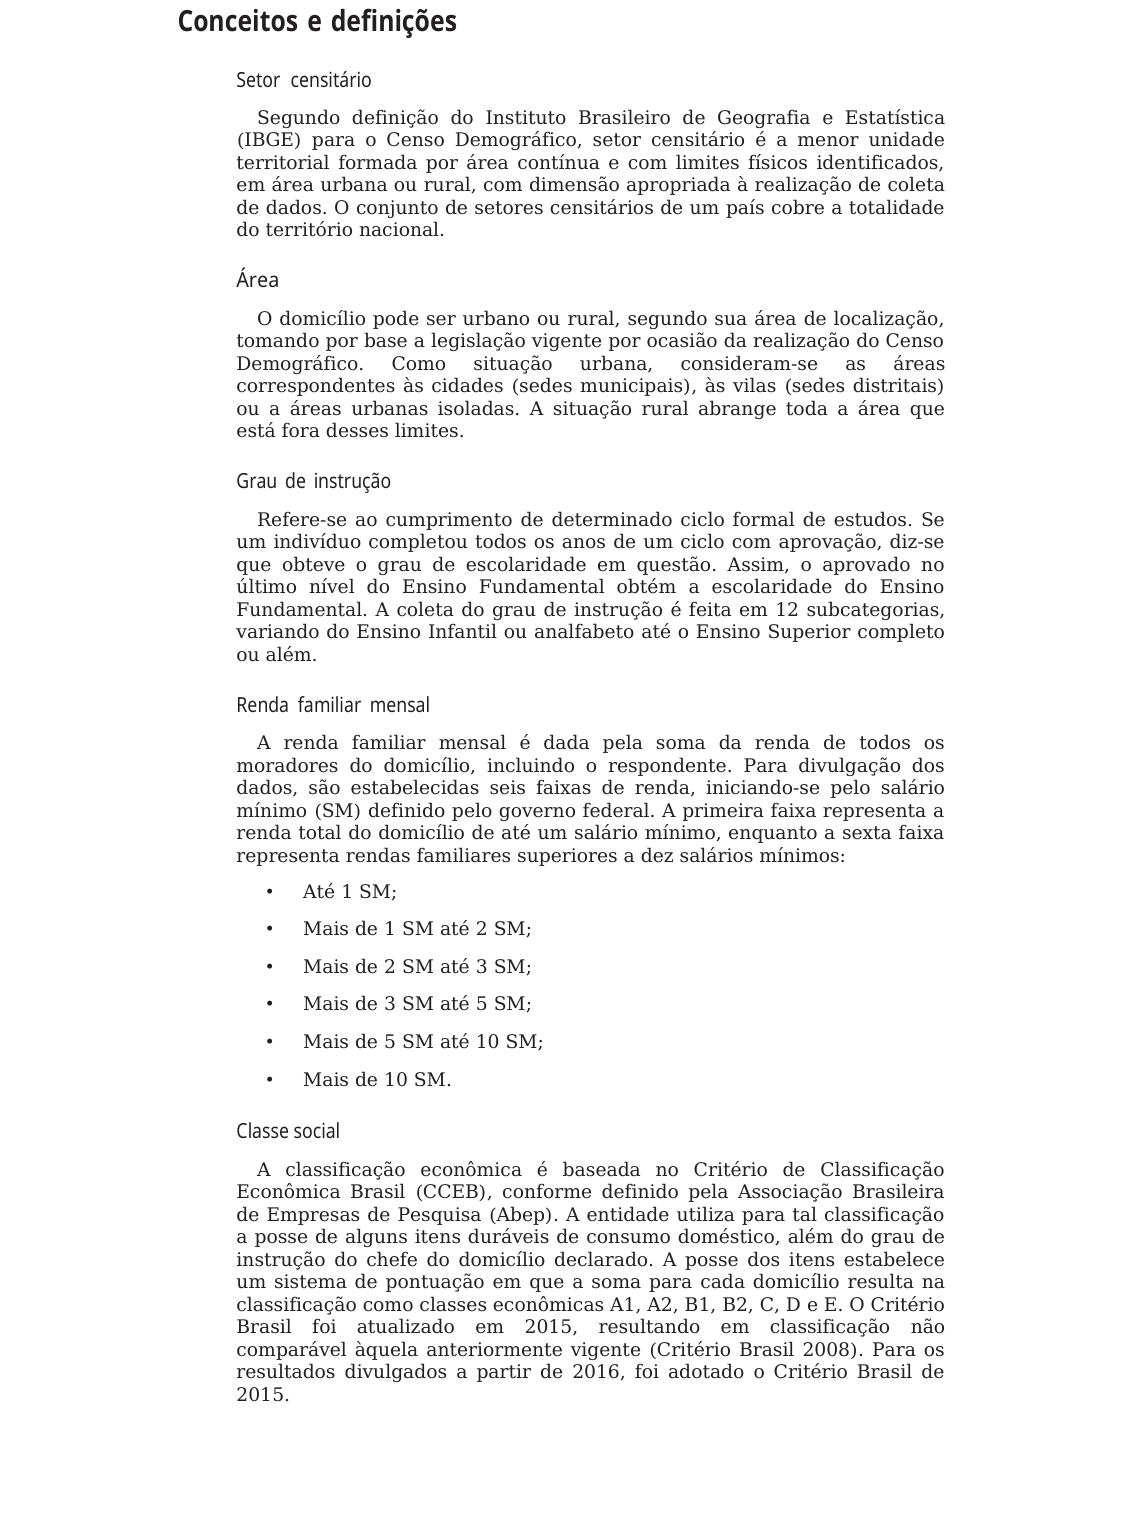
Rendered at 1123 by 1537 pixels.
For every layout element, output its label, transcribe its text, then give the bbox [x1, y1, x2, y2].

list Mais de 2 SM até 3 SM; [266, 954, 946, 978]
list Até 1 SM; [266, 878, 946, 903]
list Mais de 3 SM até 5 SM; [266, 991, 946, 1015]
text A classificação econômica é baseada no Critério de Classificação Econômica Brasil (CCEB), conforme definido pela Associação Brasileira de Empresas de Pesquisa (Abep). A entidade utiliza para tal classificação a posse de alguns itens duráveis de consumo doméstico, além do grau de instrução do chefe do domicílio declarado. A posse dos itens estabelece um sistema de pontuação em que a soma para cada domicílio resulta na classificação como classes econômicas A1, A2, B1, B2, C, D e E. O Critério Brasil foi atualizado em 2015, resultando em classificação não comparável àquela anteriormente vigente (Critério Brasil 2008). Para os resultados divulgados a partir de 2016, foi adotado o Critério Brasil de 2015. [236, 1157, 946, 1405]
list Mais de 5 SM até 10 SM; [266, 1029, 946, 1053]
subtitle Área [236, 266, 946, 294]
text A renda familiar mensal é dada pela soma da renda de todos os moradores do domicílio, incluindo o respondente. Para divulgação dos dados, são estabelecidas seis faixas de renda, iniciando-se pelo salário mínimo (SM) definido pelo governo federal. A primeira faixa representa a renda total do domicílio de até um salário mínimo, enquanto a sexta faixa representa rendas familiares superiores a dez salários mínimos: [236, 731, 946, 866]
subtitle Conceitos e definições [177, 0, 946, 40]
subtitle Renda familiar mensal [236, 690, 946, 718]
subtitle Setor censitário [236, 65, 946, 93]
subtitle Grau de instrução [236, 467, 946, 495]
text Refere-se ao cumprimento de determinado ciclo formal de estudos. Se um indivíduo completou todos os anos de um ciclo com aprovação, diz-se que obteve o grau de escolaridade em questão. Assim, o aprovado no último nível do Ensino Fundamental obtém a escolaridade do Ensino Fundamental. A coleta do grau de instrução é feita em 12 subcategorias, variando do Ensino Infantil ou analfabeto até o Ensino Superior completo ou além. [236, 507, 946, 665]
list Mais de 10 SM. [266, 1067, 946, 1091]
subtitle Classe social [236, 1117, 946, 1145]
text O domicílio pode ser urbano ou rural, segundo sua área de localização, tomando por base a legislação vigente por ocasião da realização do Censo Demográfico. Como situação urbana, consideram-se as áreas correspondentes às cidades (sedes municipais), às vilas (sedes distritais) ou a áreas urbanas isoladas. A situação rural abrange toda a área que está fora desses limites. [236, 307, 946, 442]
list Mais de 1 SM até 2 SM; [266, 916, 946, 940]
text Segundo definição do Instituto Brasileiro de Geografia e Estatística (IBGE) para o Censo Demográfico, setor censitário é a menor unidade territorial formada por área contínua e com limites físicos identificados, em área urbana ou rural, com dimensão apropriada à realização de coleta de dados. O conjunto de setores censitários de um país cobre a totalidade do território nacional. [236, 106, 946, 241]
